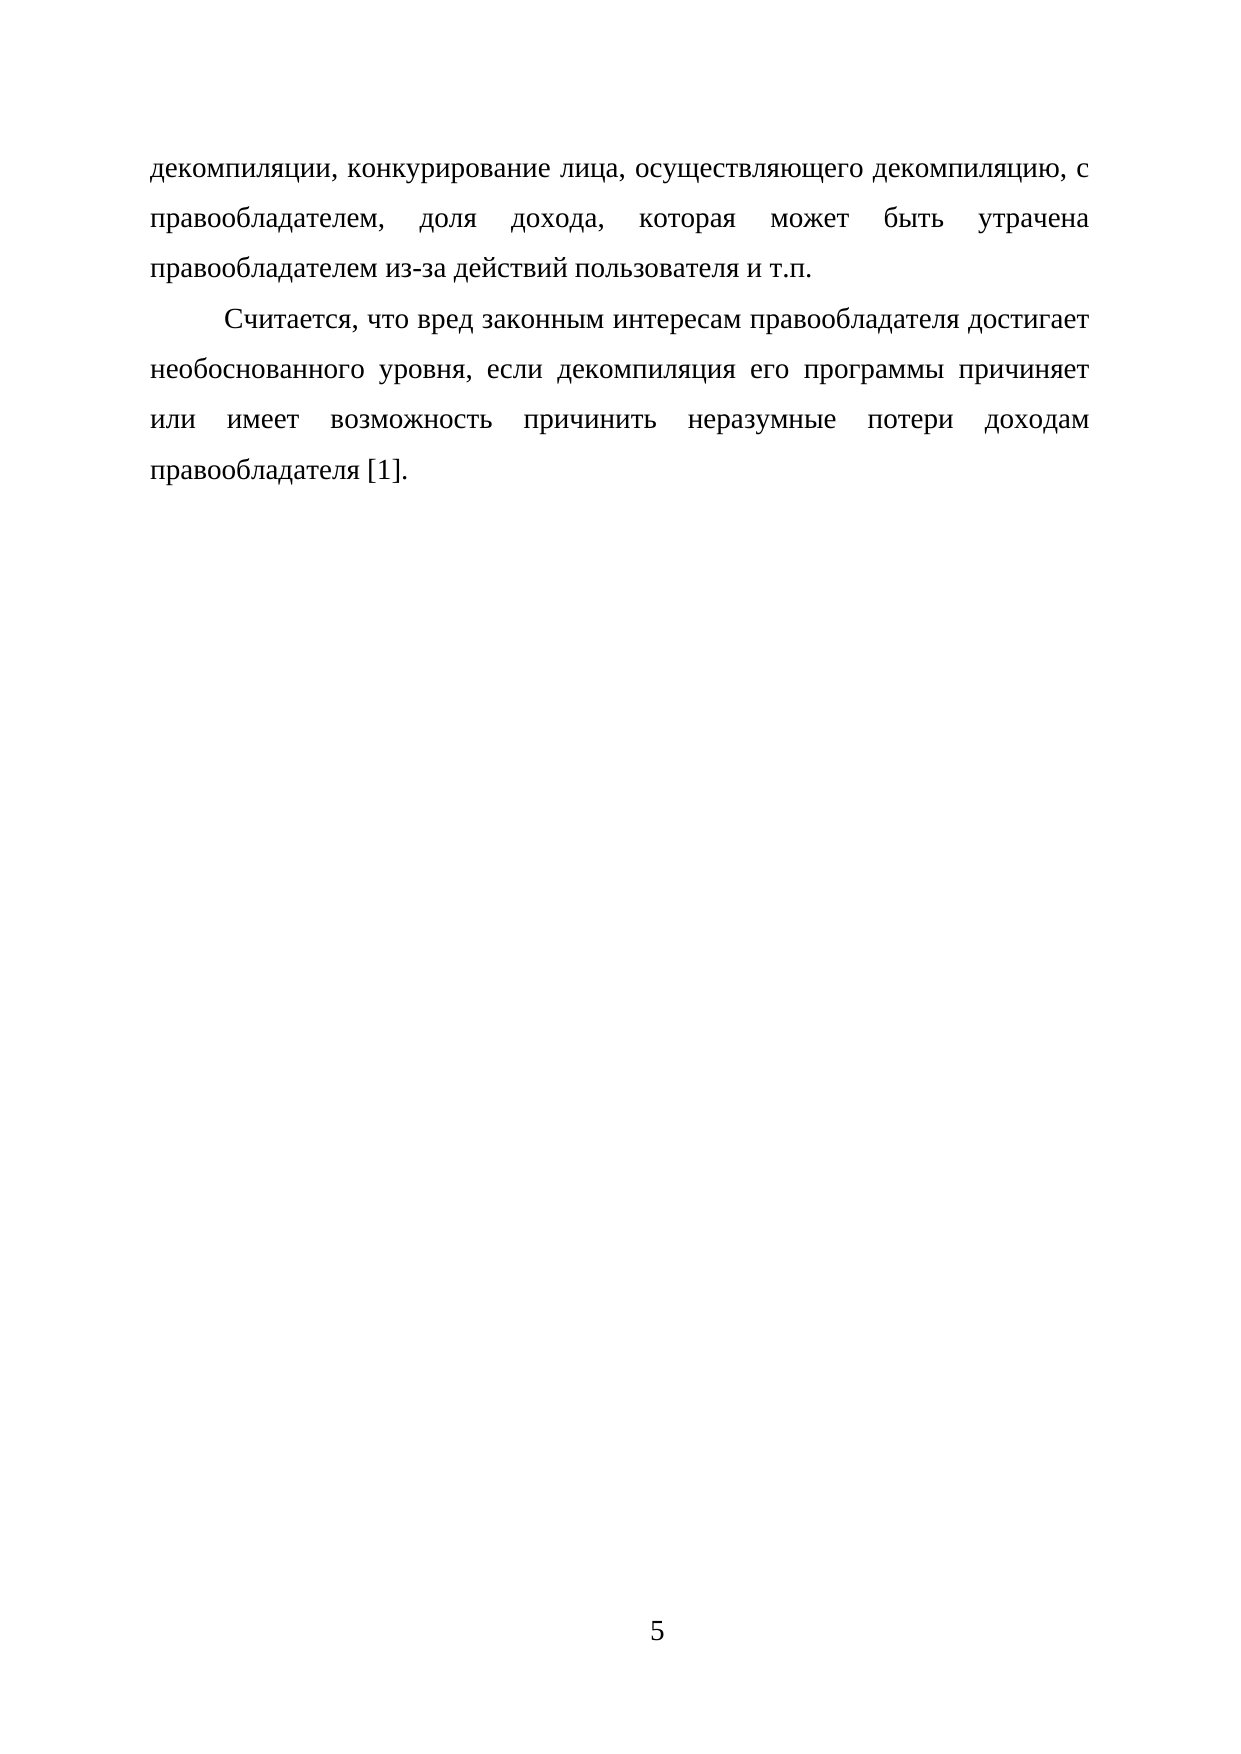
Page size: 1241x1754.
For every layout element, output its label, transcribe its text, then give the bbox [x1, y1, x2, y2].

text Считается, что вред законным интересам правообладателя достигает необоснованного уровня, если декомпиляция его программы причиняет или имеет возможность причинить неразумные потери доходам правообладателя [1]. [150, 301, 1090, 485]
text декомпиляции, конкурирование лица, осуществляющего декомпиляцию, с правообладателем, доля дохода, которая может быть утрачена правообладателем из-за действий пользователя и т.п. [150, 150, 1090, 284]
